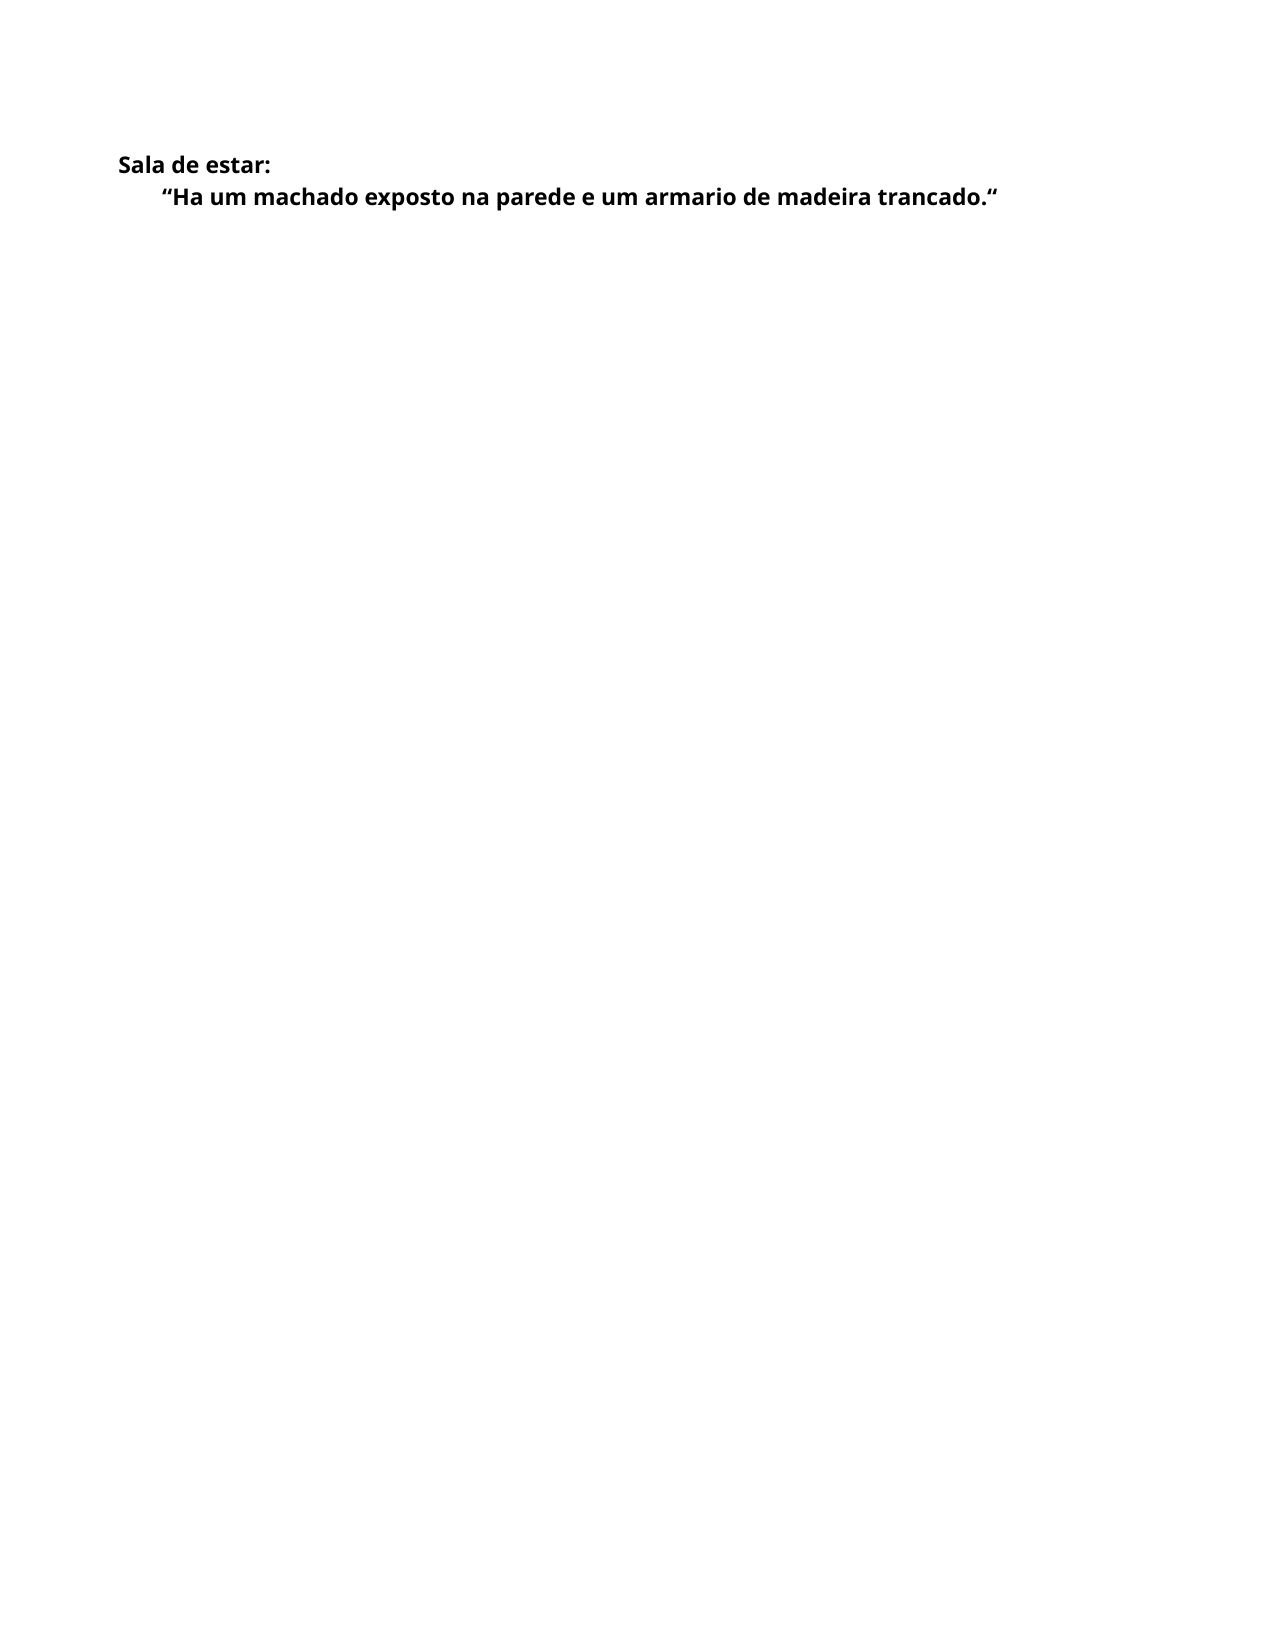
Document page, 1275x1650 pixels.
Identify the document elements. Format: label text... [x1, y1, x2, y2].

text “Ha um machado exposto na parede e um armario de madeira trancado.“ [118, 181, 1157, 212]
text Sala de estar: [118, 149, 1157, 181]
